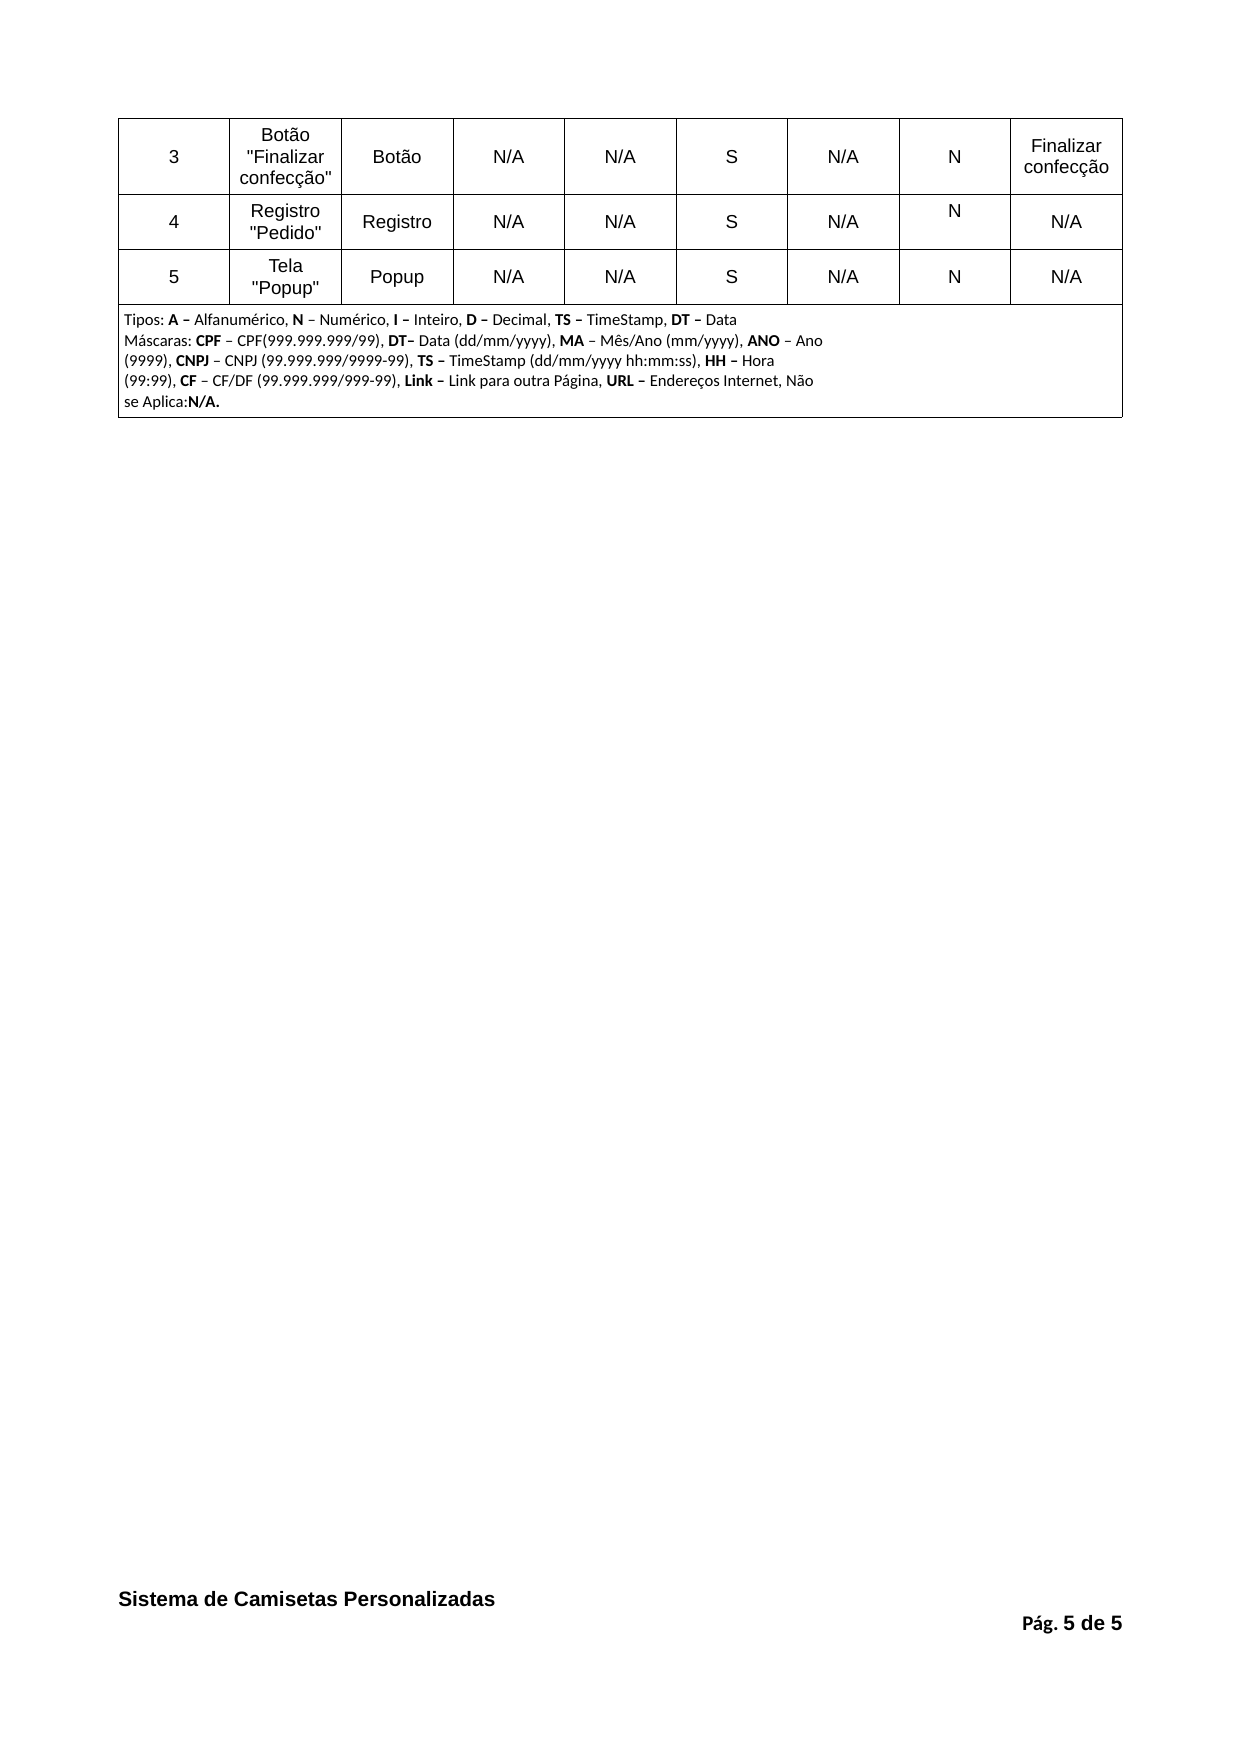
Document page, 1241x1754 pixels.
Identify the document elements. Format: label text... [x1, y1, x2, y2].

table_cell N/A [454, 195, 564, 249]
table_cell S [677, 119, 787, 194]
table_cell 5 [119, 250, 229, 304]
table_cell N/A [788, 250, 899, 304]
table_cell N/A [565, 250, 676, 304]
table_cell N/A [788, 119, 899, 194]
table_cell N [900, 119, 1010, 194]
table_cell N/A [454, 250, 564, 304]
table_cell N [900, 195, 1010, 249]
table_cell N/A [565, 119, 676, 194]
table_cell 4 [119, 195, 229, 249]
table_cell 3 [119, 119, 229, 194]
table_cell Registro [342, 195, 453, 249]
table_cell N/A [565, 195, 676, 249]
table_cell Registro "Pedido" [230, 195, 341, 249]
table_cell Botão "Finalizar confecção" [230, 119, 341, 194]
table_cell N/A [1011, 195, 1122, 249]
table_cell N/A [454, 119, 564, 194]
table_cell N/A [788, 195, 899, 249]
table_cell N/A [1011, 250, 1122, 304]
table_cell S [677, 250, 787, 304]
table_cell Tipos: A – Alfanumérico, N – Numérico, I – Inteiro, D – Decimal, TS – TimeStamp, DT – Data Máscaras: CPF – CPF(999.999.999/99), DT– Data (dd/mm/yyyy), MA – Mês/Ano (mm/yyyy), ANO – Ano (9999), CNPJ – CNPJ (99.999.999/9999-99), TS – TimeStamp (dd/mm/yyyy hh:mm:ss), HH – Hora (99:99), CF – CF/DF (99.999.999/999-99), Link – Link para outra Página, URL – Endereços Internet, Não se Aplica:N/A. [119, 305, 1122, 417]
table_cell Tela "Popup" [230, 250, 341, 304]
table_cell Botão [342, 119, 453, 194]
table_cell Finalizar confecção [1011, 119, 1122, 194]
table_cell S [677, 195, 787, 249]
table_cell Popup [342, 250, 453, 304]
table_cell N [900, 250, 1010, 304]
